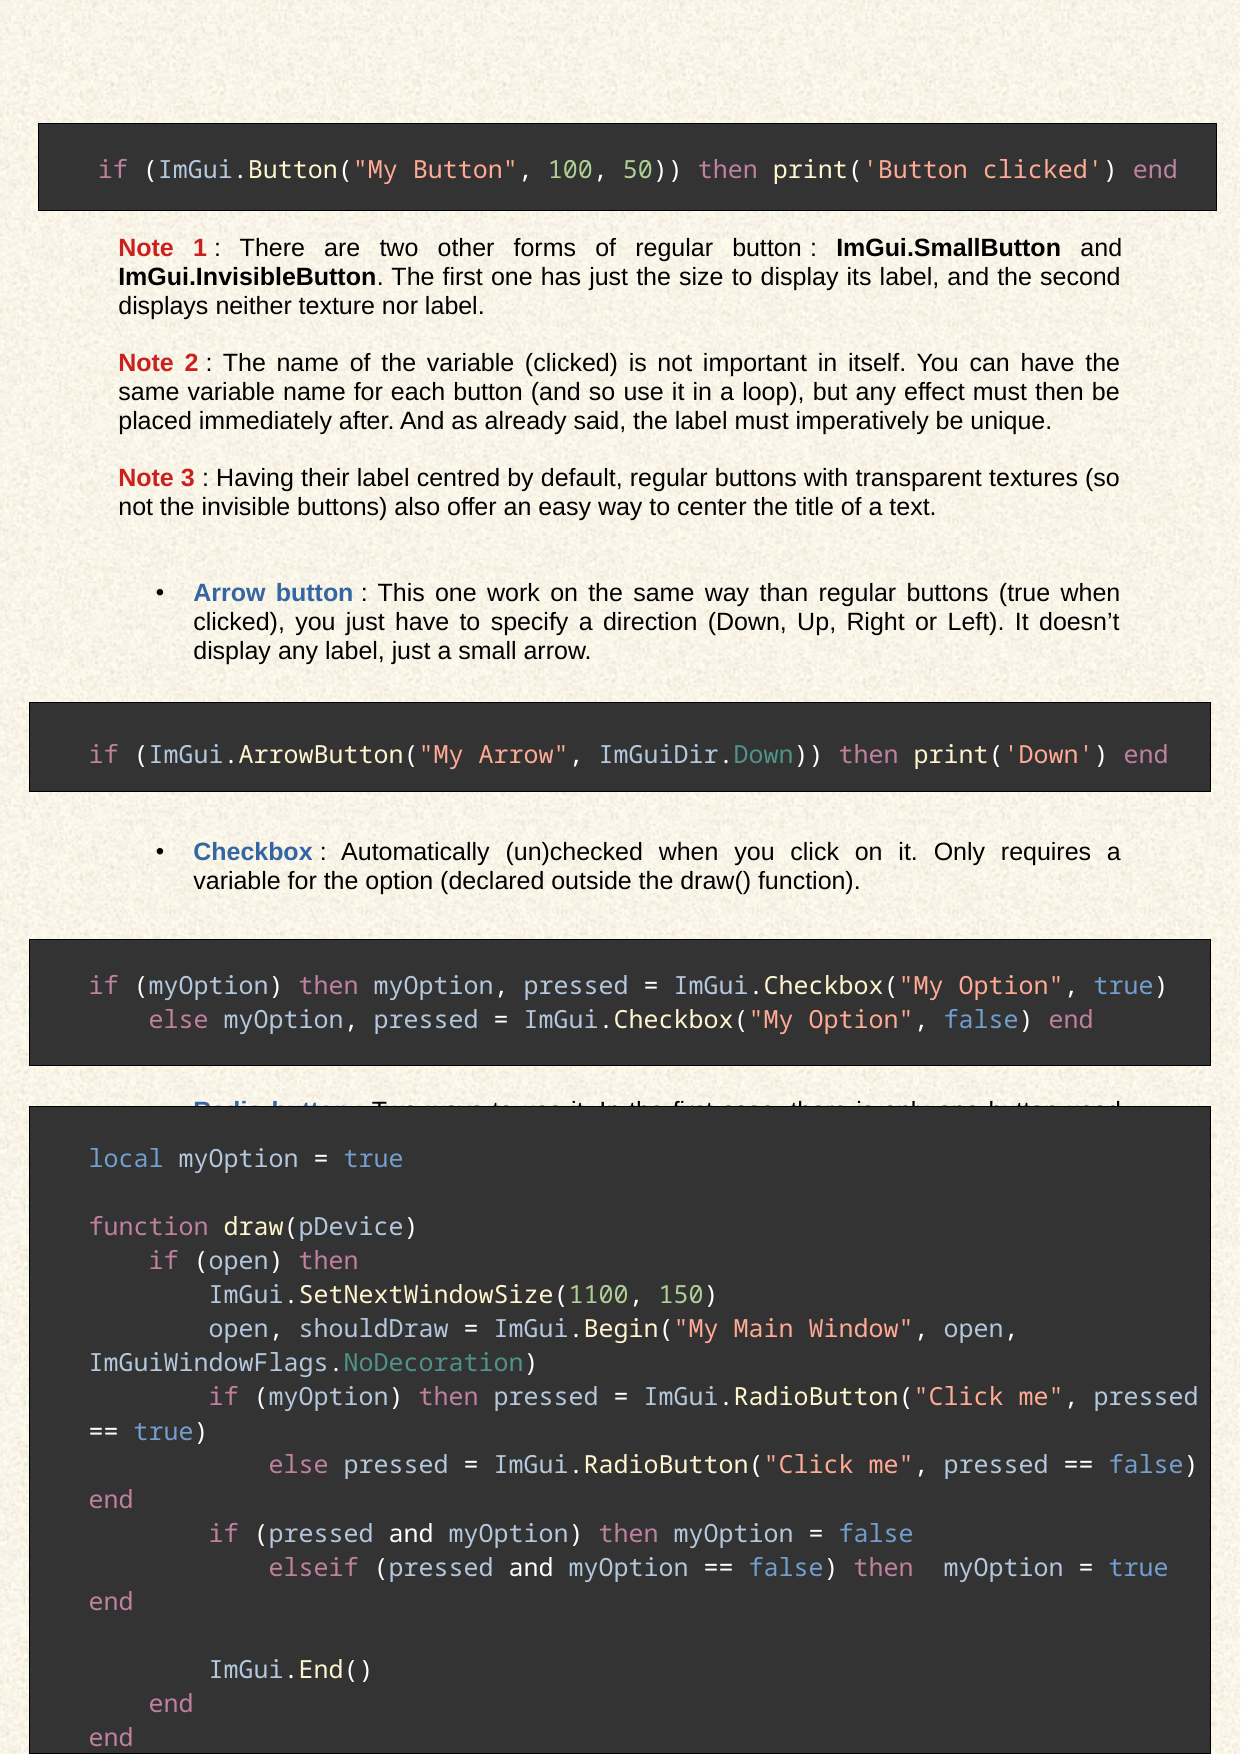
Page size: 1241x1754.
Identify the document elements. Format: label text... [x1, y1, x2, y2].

picture [0, 0, 1241, 1754]
list Checkbox : Automatically (un)checked when you click on it. Only requires a variable for the option (declared outside the draw() function). [156, 837, 1122, 894]
list Arrow button : This one work on the same way than regular buttons (true when clicked), you just have to specify a direction (Down, Up, Right or Left). It doesn’t display any label, just a small arrow. [156, 578, 1122, 664]
text Note 1 : There are two other forms of regular button : ImGui.SmallButton and ImGui.InvisibleButton. The first one has just the size to display its label, and the second displays neither texture nor label. [118, 233, 1122, 319]
text Note 3 : Having their label centred by default, regular buttons with transparent textures (so not the invisible buttons) also offer an easy way to center the title of a text. [118, 463, 1122, 521]
list Radio button : Two ways to use it. In the first case, there is only one button used on the same way than a checkbox. [156, 1096, 1122, 1106]
text Note 2 : The name of the variable (clicked) is not important in itself. You can have the same variable name for each button (and so use it in a loop), but any effect must then be placed immediately after. And as already said, the label must imperatively be unique. [118, 348, 1122, 434]
